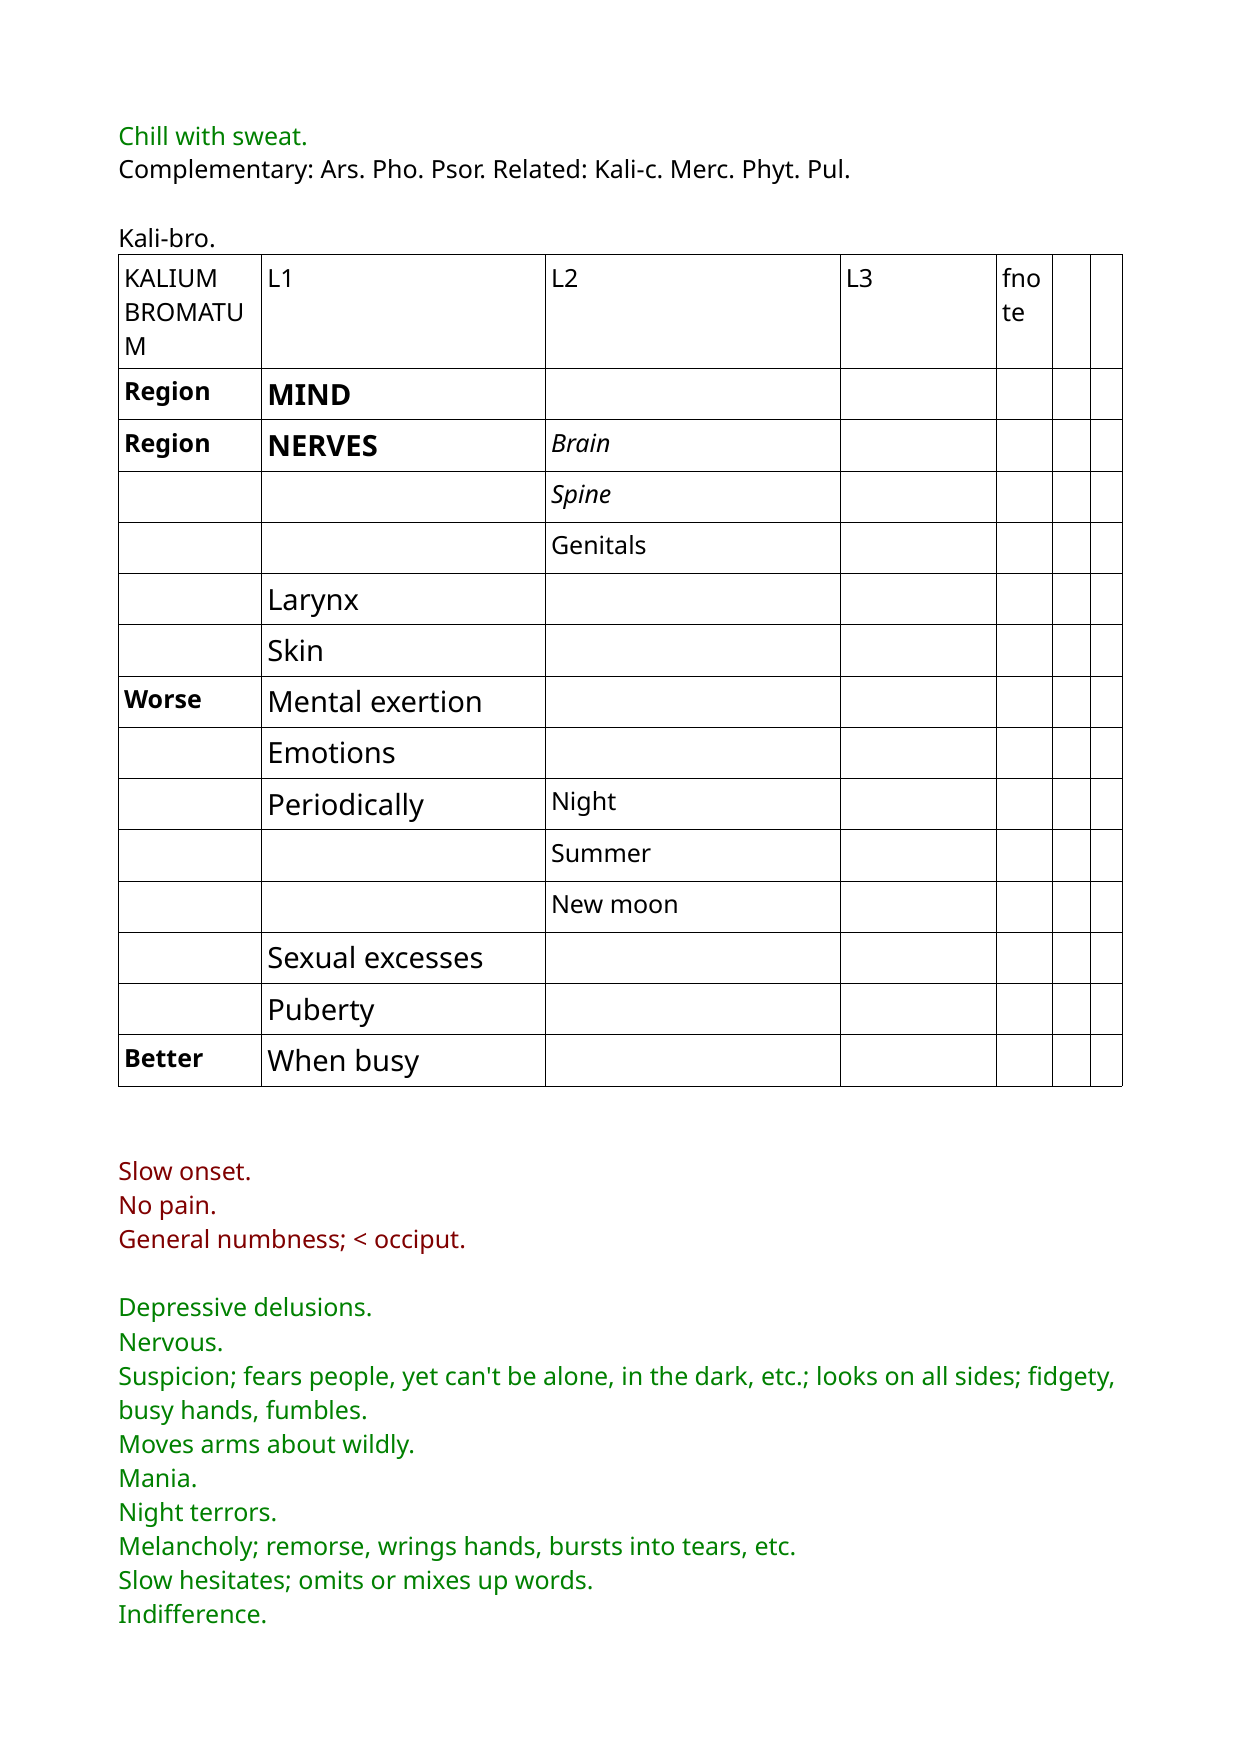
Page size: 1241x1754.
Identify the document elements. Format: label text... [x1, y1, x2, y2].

table_cell [1053, 420, 1090, 471]
table_cell [119, 779, 261, 829]
table_cell Region [119, 420, 261, 471]
table_cell [841, 933, 996, 983]
table_cell [841, 420, 996, 471]
text Suspicion; fears people, yet can't be alone, in the dark, etc.; looks on all sides; fidgety, busy hands, fumbles. [118, 1358, 1122, 1426]
text Depressive delusions. [118, 1290, 1122, 1324]
table_cell [119, 625, 261, 676]
table_cell [1091, 779, 1122, 829]
table_cell [997, 574, 1052, 624]
table_cell [1091, 625, 1122, 676]
table_cell [997, 830, 1052, 881]
table_cell [546, 933, 840, 983]
table_cell [841, 830, 996, 881]
table_cell [1091, 933, 1122, 983]
table_header [1053, 255, 1090, 368]
table_cell [1053, 779, 1090, 829]
table_cell [997, 523, 1052, 573]
table_cell Periodically [262, 779, 545, 829]
table_cell Larynx [262, 574, 545, 624]
table_cell [262, 523, 545, 573]
table_cell [997, 779, 1052, 829]
table_cell [546, 984, 840, 1034]
table_cell [997, 728, 1052, 778]
table_cell [1091, 882, 1122, 932]
table_cell [119, 523, 261, 573]
table_cell [841, 472, 996, 522]
table_cell [1053, 472, 1090, 522]
table_cell [997, 984, 1052, 1034]
table_cell [262, 830, 545, 881]
table_cell [841, 369, 996, 419]
table_cell [1091, 830, 1122, 881]
table_cell [841, 1035, 996, 1086]
table_cell [119, 728, 261, 778]
table_cell [1091, 677, 1122, 727]
text Nervous. [118, 1324, 1122, 1358]
table_cell [119, 472, 261, 522]
text Complementary: Ars. Pho. Psor. Related: Kali-c. Merc. Phyt. Pul. [118, 152, 1122, 186]
table_cell [1091, 728, 1122, 778]
table_cell Puberty [262, 984, 545, 1034]
text Indifference. [118, 1597, 1122, 1631]
table_cell Skin [262, 625, 545, 676]
table_cell [119, 933, 261, 983]
table_cell [1091, 984, 1122, 1034]
table_cell [1053, 523, 1090, 573]
table_cell [1053, 677, 1090, 727]
text Night terrors. [118, 1494, 1122, 1528]
table_cell [1091, 574, 1122, 624]
table_cell [1053, 882, 1090, 932]
table_cell [997, 420, 1052, 471]
table_cell [119, 984, 261, 1034]
table_cell NERVES [262, 420, 545, 471]
table_cell [1053, 574, 1090, 624]
table_cell [546, 728, 840, 778]
table_cell [262, 472, 545, 522]
table_cell Worse [119, 677, 261, 727]
text Mania. [118, 1460, 1122, 1494]
table_cell [1053, 1035, 1090, 1086]
table_cell [841, 625, 996, 676]
table_cell [1053, 984, 1090, 1034]
table_cell [841, 523, 996, 573]
table_cell [841, 677, 996, 727]
text Slow hesitates; omits or mixes up words. [118, 1563, 1122, 1597]
table_cell [546, 677, 840, 727]
table_cell [1091, 420, 1122, 471]
table_header L1 [262, 255, 545, 368]
table_cell [1091, 369, 1122, 419]
table_cell Spine [546, 472, 840, 522]
table_cell [841, 574, 996, 624]
table_cell [1053, 728, 1090, 778]
table_cell [841, 882, 996, 932]
table_cell [997, 472, 1052, 522]
table_cell [546, 1035, 840, 1086]
text Melancholy; remorse, wrings hands, bursts into tears, etc. [118, 1528, 1122, 1563]
table_cell [1053, 933, 1090, 983]
table_cell Genitals [546, 523, 840, 573]
table_cell [1053, 830, 1090, 881]
text General numbness; < occiput. [118, 1222, 1122, 1256]
table_cell Better [119, 1035, 261, 1086]
table_cell [1091, 523, 1122, 573]
table_cell [1091, 1035, 1122, 1086]
table_cell MIND [262, 369, 545, 419]
text Kali-bro. [118, 220, 1122, 254]
table_cell [119, 882, 261, 932]
table_cell [1053, 625, 1090, 676]
text Chill with sweat. [118, 118, 1122, 152]
table_cell [262, 882, 545, 932]
table_cell [997, 1035, 1052, 1086]
table_cell [119, 830, 261, 881]
table_cell [997, 677, 1052, 727]
table_cell New moon [546, 882, 840, 932]
table_cell [546, 369, 840, 419]
text Slow onset. [118, 1154, 1122, 1188]
table_cell [546, 625, 840, 676]
table_header L3 [841, 255, 996, 368]
table_cell [841, 984, 996, 1034]
table_cell [1053, 369, 1090, 419]
table_cell [841, 779, 996, 829]
table_cell Sexual excesses [262, 933, 545, 983]
table_header L2 [546, 255, 840, 368]
table_cell Region [119, 369, 261, 419]
table_header [1091, 255, 1122, 368]
table_cell Night [546, 779, 840, 829]
table_cell Mental exertion [262, 677, 545, 727]
table_cell When busy [262, 1035, 545, 1086]
text Moves arms about wildly. [118, 1426, 1122, 1460]
table_cell [1091, 472, 1122, 522]
text No pain. [118, 1188, 1122, 1222]
table_cell [997, 369, 1052, 419]
table_cell Brain [546, 420, 840, 471]
table_cell [997, 933, 1052, 983]
table_cell [997, 625, 1052, 676]
table_cell [997, 882, 1052, 932]
table_cell [119, 574, 261, 624]
table_cell Summer [546, 830, 840, 881]
table_header fnote [997, 255, 1052, 368]
table_cell [841, 728, 996, 778]
table_header KALIUM BROMATUM [119, 255, 261, 368]
table_cell [546, 574, 840, 624]
table_cell Emotions [262, 728, 545, 778]
